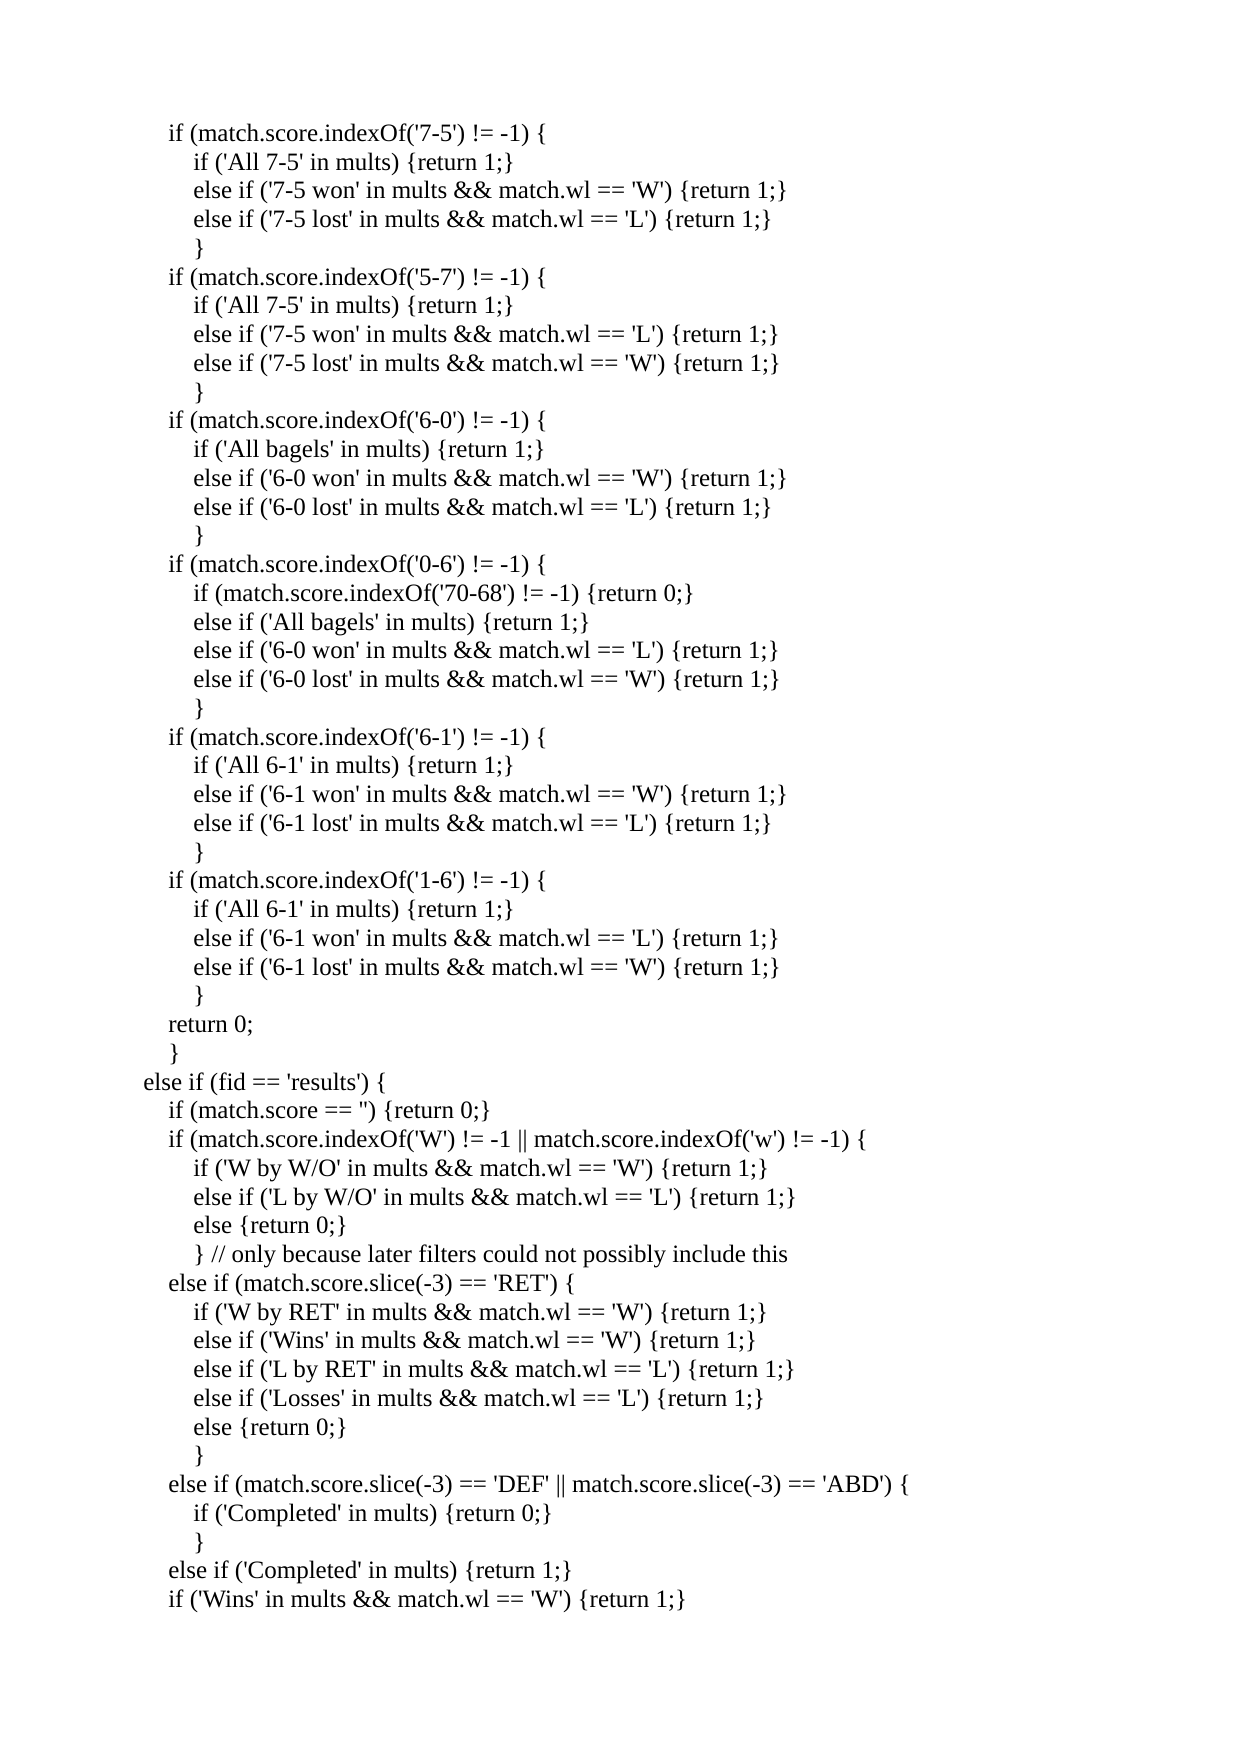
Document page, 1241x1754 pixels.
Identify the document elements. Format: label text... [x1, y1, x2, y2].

text else if ('6-1 won' in mults && match.wl == 'W') {return 1;} [118, 779, 1122, 808]
text else if ('6-1 lost' in mults && match.wl == 'W') {return 1;} [118, 952, 1122, 981]
text if (match.score.indexOf('W') != -1 || match.score.indexOf('w') != -1) { [118, 1124, 1122, 1153]
text if ('Completed' in mults) {return 0;} [118, 1498, 1122, 1527]
text } [118, 981, 1122, 1009]
text } [118, 837, 1122, 866]
text if (match.score.indexOf('6-0') != -1) { [118, 406, 1122, 434]
text else if ('Losses' in mults && match.wl == 'L') {return 1;} [118, 1383, 1122, 1412]
text } [118, 521, 1122, 549]
text if (match.score.indexOf('70-68') != -1) {return 0;} [118, 578, 1122, 607]
text else {return 0;} [118, 1412, 1122, 1441]
text } [118, 1038, 1122, 1067]
text else if ('7-5 lost' in mults && match.wl == 'L') {return 1;} [118, 204, 1122, 233]
text else if (fid == 'results') { [118, 1067, 1122, 1096]
text else if ('6-0 lost' in mults && match.wl == 'W') {return 1;} [118, 664, 1122, 693]
text else if ('6-0 won' in mults && match.wl == 'W') {return 1;} [118, 463, 1122, 492]
text else if ('6-1 lost' in mults && match.wl == 'L') {return 1;} [118, 808, 1122, 837]
text else if ('6-0 won' in mults && match.wl == 'L') {return 1;} [118, 636, 1122, 664]
text if ('W by W/O' in mults && match.wl == 'W') {return 1;} [118, 1153, 1122, 1182]
text if ('All 6-1' in mults) {return 1;} [118, 751, 1122, 779]
text else if ('L by RET' in mults && match.wl == 'L') {return 1;} [118, 1354, 1122, 1383]
text } [118, 1441, 1122, 1469]
text } // only because later filters could not possibly include this [118, 1239, 1122, 1268]
text } [118, 233, 1122, 262]
text else if ('6-0 lost' in mults && match.wl == 'L') {return 1;} [118, 492, 1122, 521]
text else if ('7-5 won' in mults && match.wl == 'W') {return 1;} [118, 176, 1122, 204]
text if ('All 6-1' in mults) {return 1;} [118, 894, 1122, 923]
text else {return 0;} [118, 1211, 1122, 1239]
text if (match.score.indexOf('1-6') != -1) { [118, 866, 1122, 894]
text else if (match.score.slice(-3) == 'DEF' || match.score.slice(-3) == 'ABD') { [118, 1469, 1122, 1498]
text if ('All bagels' in mults) {return 1;} [118, 434, 1122, 463]
text if ('All 7-5' in mults) {return 1;} [118, 147, 1122, 176]
text if (match.score.indexOf('0-6') != -1) { [118, 549, 1122, 578]
text else if ('7-5 won' in mults && match.wl == 'L') {return 1;} [118, 319, 1122, 348]
text } [118, 377, 1122, 406]
text return 0; [118, 1009, 1122, 1038]
text else if ('6-1 won' in mults && match.wl == 'L') {return 1;} [118, 923, 1122, 952]
text if ('All 7-5' in mults) {return 1;} [118, 291, 1122, 319]
text else if ('L by W/O' in mults && match.wl == 'L') {return 1;} [118, 1182, 1122, 1211]
text if (match.score.indexOf('6-1') != -1) { [118, 722, 1122, 751]
text else if (match.score.slice(-3) == 'RET') { [118, 1268, 1122, 1297]
text if (match.score.indexOf('7-5') != -1) { [118, 118, 1122, 147]
text if (match.score.indexOf('5-7') != -1) { [118, 262, 1122, 291]
text } [118, 1527, 1122, 1556]
text else if ('Wins' in mults && match.wl == 'W') {return 1;} [118, 1326, 1122, 1354]
text else if ('Completed' in mults) {return 1;} [118, 1556, 1122, 1584]
text if ('W by RET' in mults && match.wl == 'W') {return 1;} [118, 1297, 1122, 1326]
text if ('Wins' in mults && match.wl == 'W') {return 1;} [118, 1584, 1122, 1613]
text else if ('7-5 lost' in mults && match.wl == 'W') {return 1;} [118, 348, 1122, 377]
text } [118, 693, 1122, 722]
text else if ('All bagels' in mults) {return 1;} [118, 607, 1122, 636]
text if (match.score == '') {return 0;} [118, 1096, 1122, 1124]
